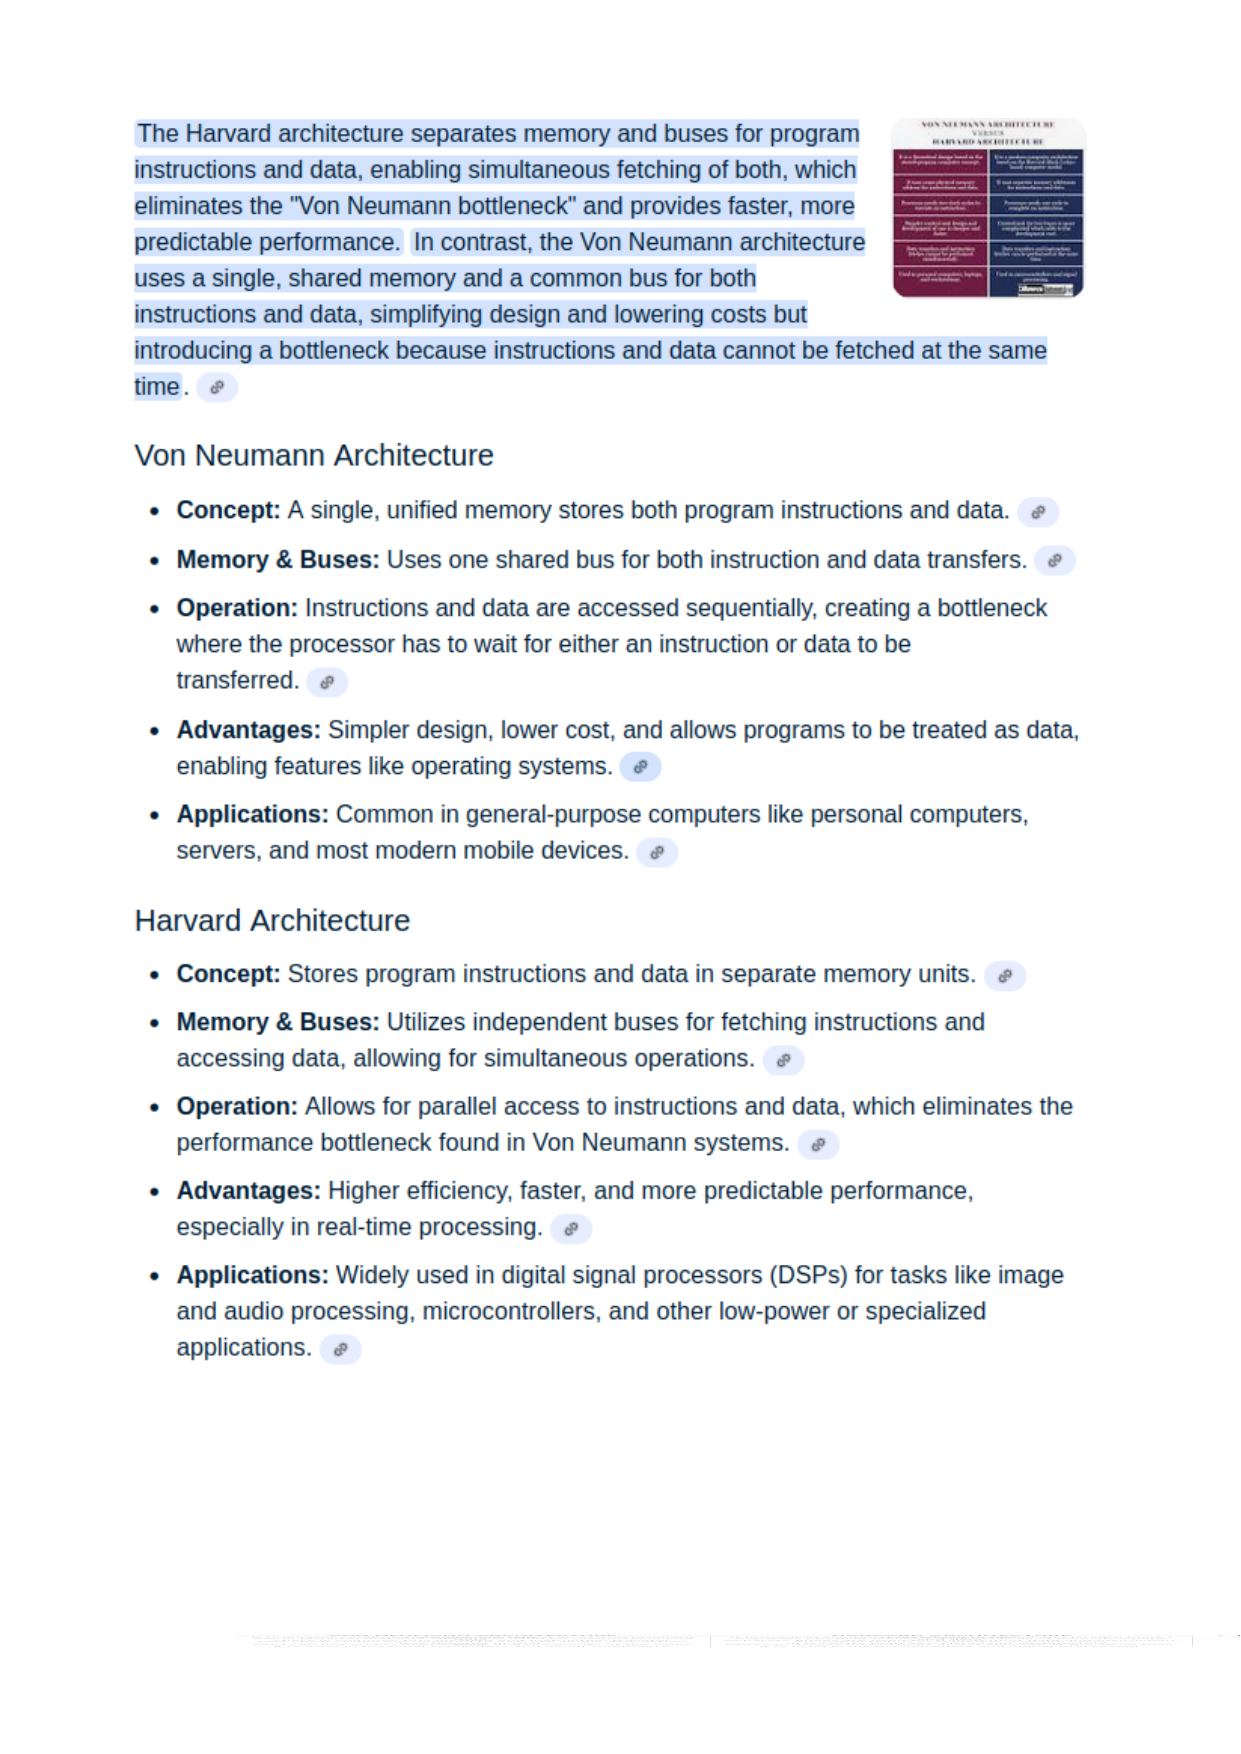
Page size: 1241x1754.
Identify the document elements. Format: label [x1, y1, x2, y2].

picture [236, 1635, 1241, 1647]
picture [118, 118, 1123, 1401]
